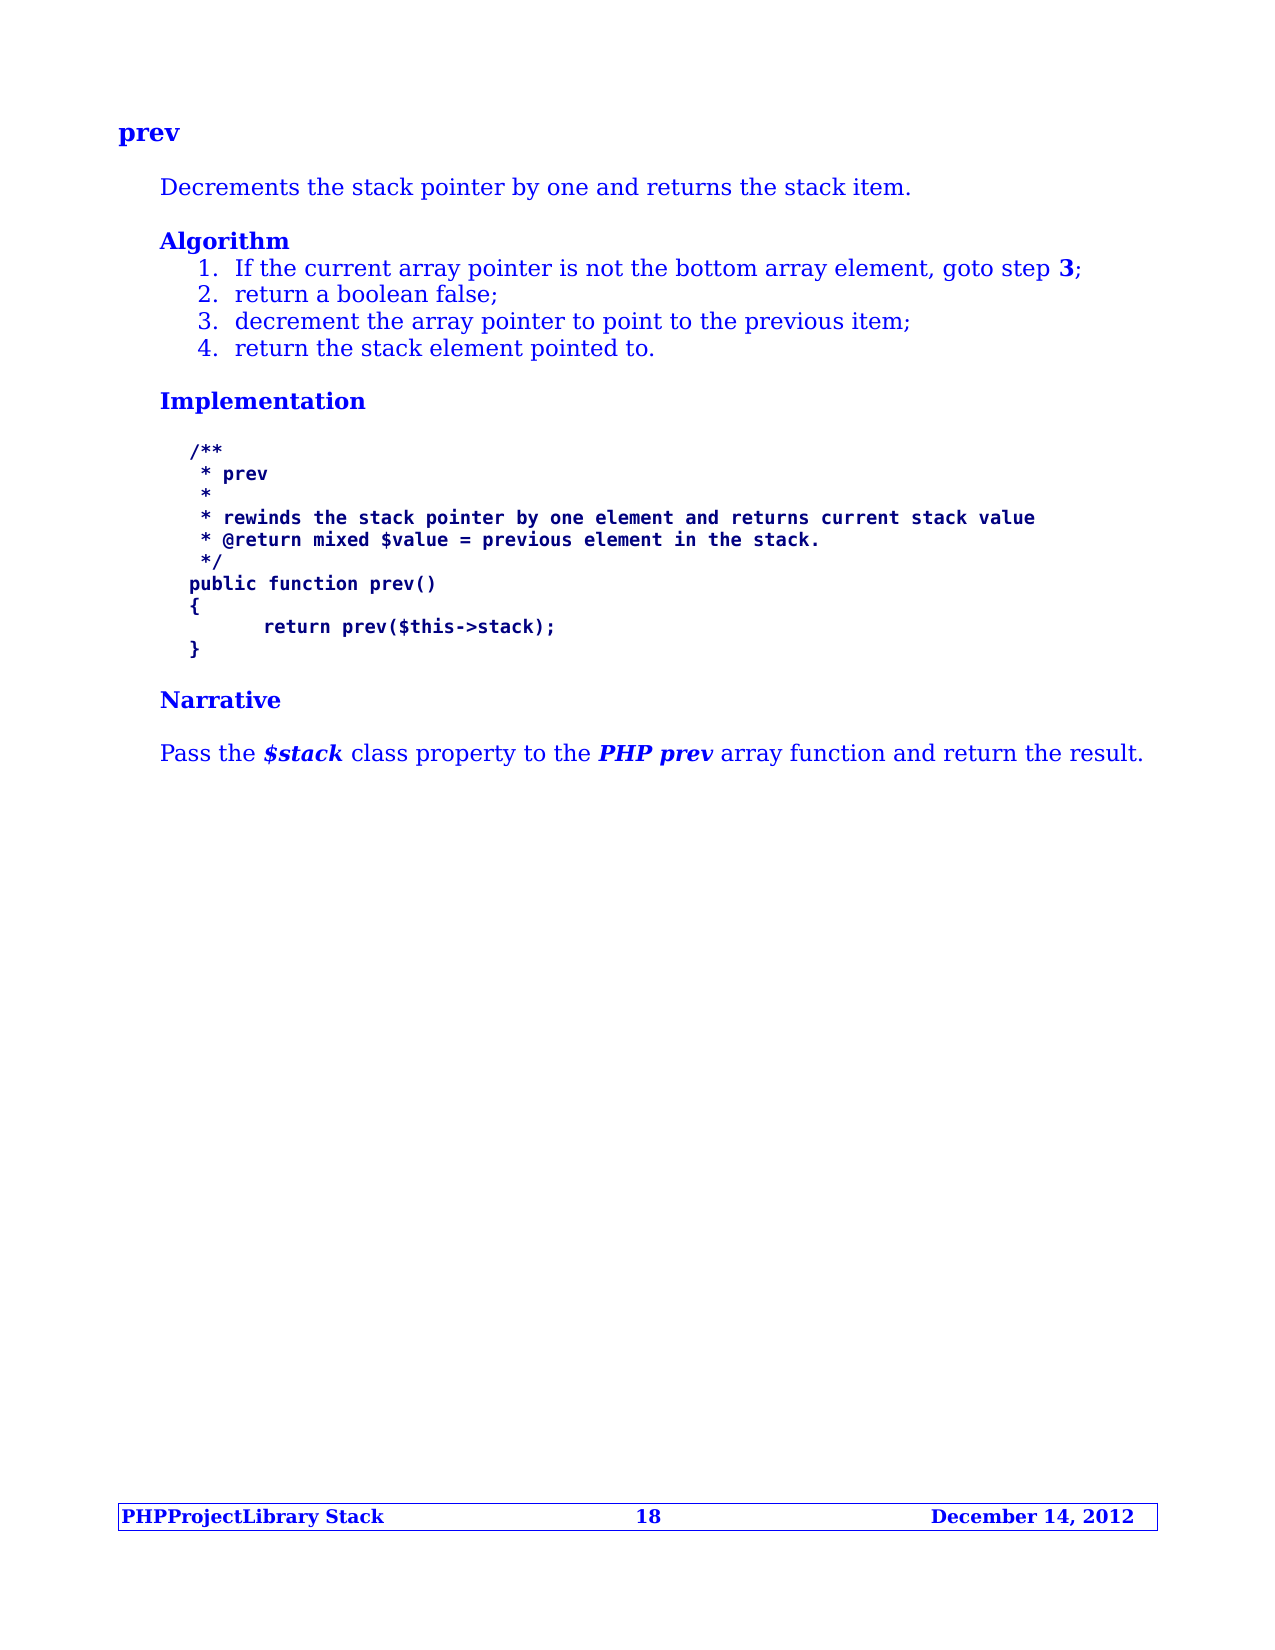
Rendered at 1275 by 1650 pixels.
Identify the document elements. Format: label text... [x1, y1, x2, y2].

list return prev($this->stack); [189, 617, 1157, 638]
list * prev [189, 463, 1157, 485]
list decrement the array pointer to point to the previous item; [197, 308, 1157, 335]
text Narrative [159, 687, 1157, 714]
list return the stack element pointed to. [197, 335, 1157, 361]
text Implementation [159, 388, 1157, 415]
list * [189, 485, 1157, 507]
text Algorithm [159, 227, 1157, 254]
list } [189, 638, 1157, 660]
list public function prev() [189, 573, 1157, 595]
text Decrements the stack pointer by one and returns the stack item. [159, 174, 1157, 201]
text Pass the $stack class property to the PHP prev array function and return the result. [159, 741, 1157, 767]
list /** [189, 442, 1157, 463]
list * rewinds the stack pointer by one element and returns current stack value [189, 507, 1157, 529]
list */ [189, 551, 1157, 573]
list { [189, 595, 1157, 617]
list If the current array pointer is not the bottom array element, goto step 3; [197, 254, 1157, 281]
list return a boolean false; [197, 281, 1157, 308]
list * @return mixed $value = previous element in the stack. [189, 529, 1157, 551]
title prev [118, 118, 1157, 147]
